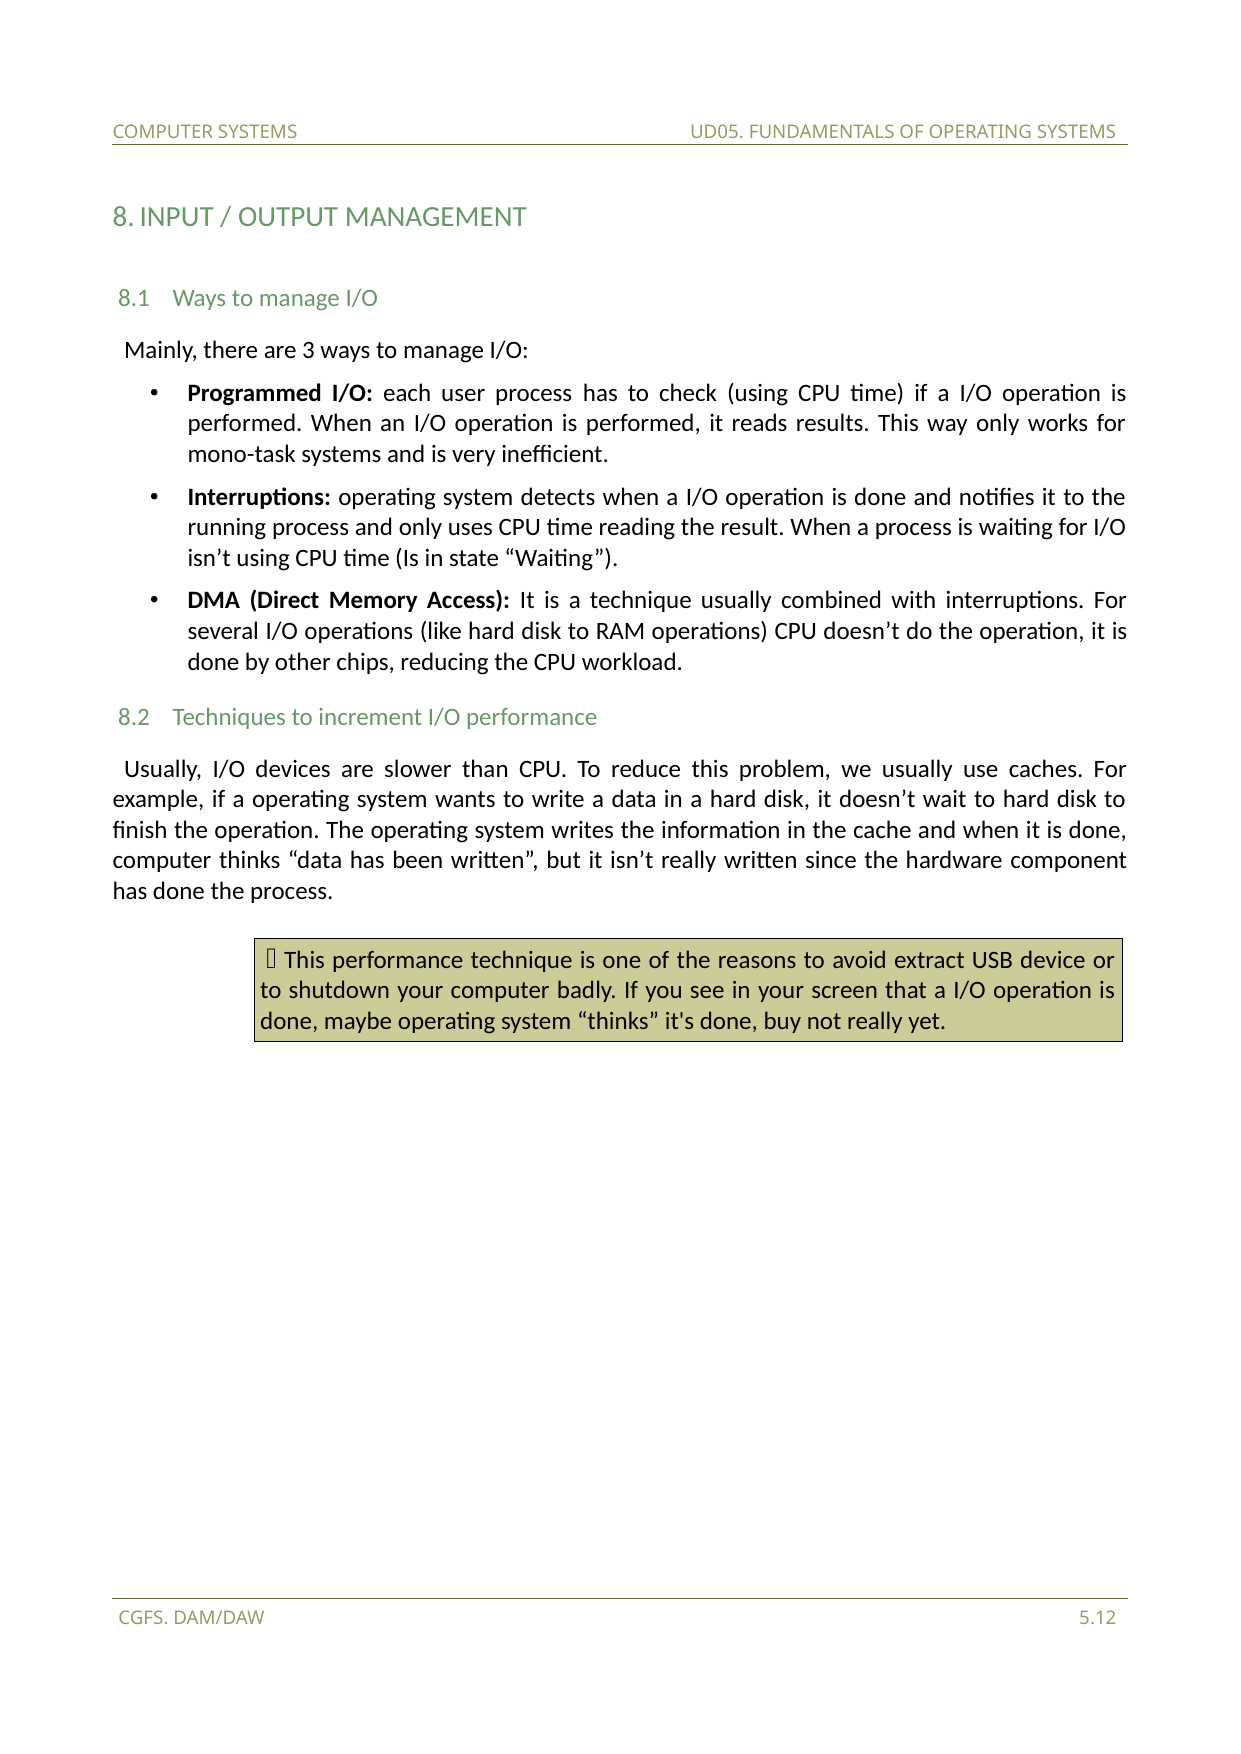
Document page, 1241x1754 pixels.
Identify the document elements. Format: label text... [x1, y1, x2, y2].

text  This performance technique is one of the reasons to avoid extract USB device or to shutdown your computer badly. If you see in your screen that a I/O operation is done, maybe operating system “thinks” it's done, buy not really yet. [255, 939, 1122, 1041]
list Programmed I/O: each user process has to check (using CPU time) if a I/O operation is performed. When an I/O operation is performed, it reads results. This way only works for mono-task systems and is very inefficient. [150, 377, 1128, 468]
text Mainly, there are 3 ways to manage I/O: [112, 334, 1128, 364]
list Interruptions: operating system detects when a I/O operation is done and notifies it to the running process and only uses CPU time reading the result. When a process is waiting for I/O isn’t using CPU time (Is in state “Waiting”). [150, 481, 1128, 572]
text Usually, I/O devices are slower than CPU. To reduce this problem, we usually use caches. For example, if a operating system wants to write a data in a hard disk, it doesn’t wait to hard disk to finish the operation. The operating system writes the information in the cache and when it is done, computer thinks “data has been written”, but it isn’t really written since the hardware component has done the process. [112, 753, 1128, 905]
subtitle Input / Output management [112, 198, 1128, 234]
subtitle Techniques to increment I/O performance [112, 702, 1128, 732]
subtitle Ways to manage I/O [112, 283, 1128, 313]
list DMA (Direct Memory Access): It is a technique usually combined with interruptions. For several I/O operations (like hard disk to RAM operations) CPU doesn’t do the operation, it is done by other chips, reducing the CPU workload. [150, 585, 1128, 676]
